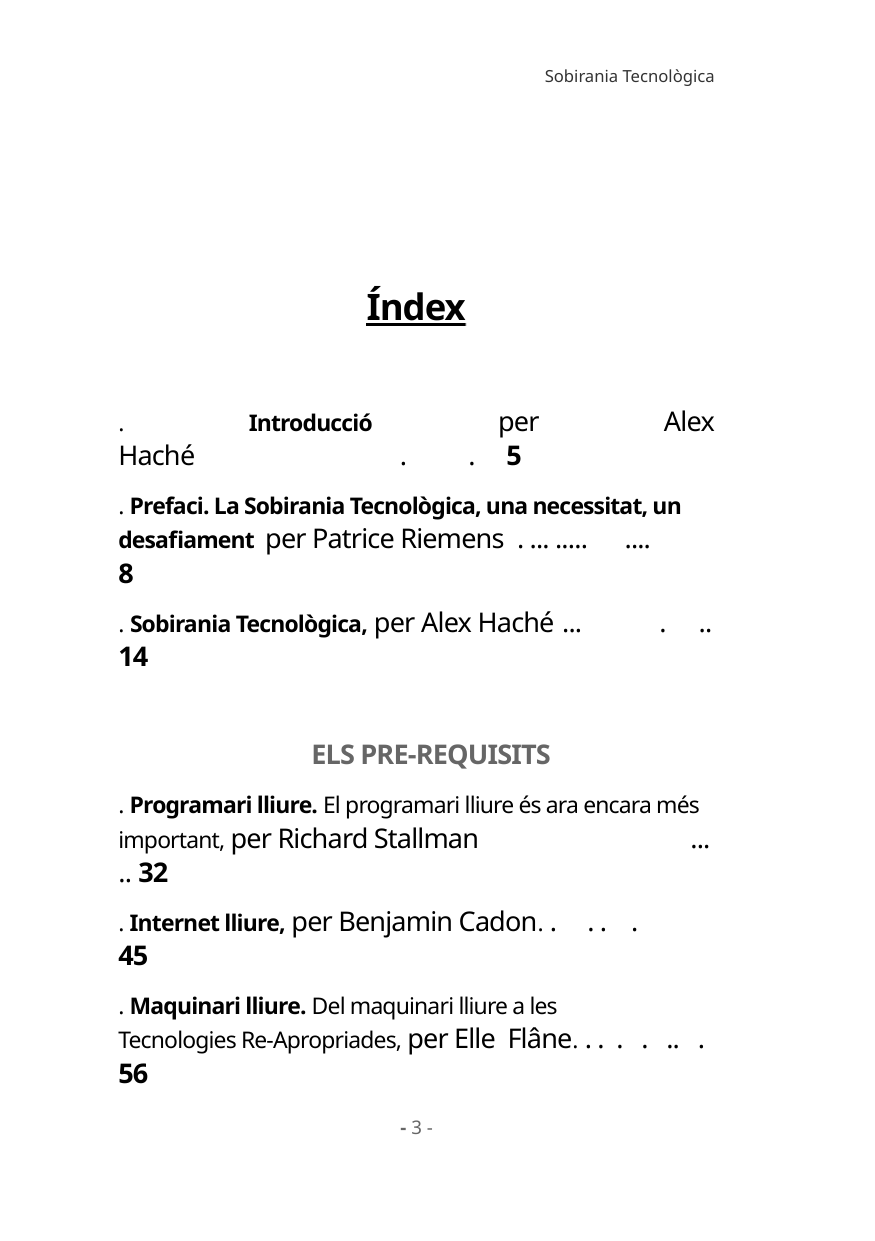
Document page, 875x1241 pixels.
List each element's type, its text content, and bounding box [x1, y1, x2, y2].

text . Programari lliure. El programari lliure és ara encara més important, per Richard Stallman ... .. 32 [118, 786, 714, 889]
text . Prefaci. La Sobirania Tecnològica, una necessitat, un desafiament per Patrice Riemens . ... ..... .... 8 [118, 487, 714, 590]
text . Sobirania Tecnològica, per Alex Haché ... . .. 14 [118, 605, 714, 673]
text . Internet lliure, per Benjamin Cadon. . . . . 45 [118, 904, 714, 972]
text . Introducció per Alex Haché . . 5 [118, 404, 714, 472]
text ELS PRE-REQUISITS [118, 737, 714, 772]
text . Maquinari lliure. Del maquinari lliure a les Tecnologies Re-Apropriades, per Elle Flâne. . . . . .. . 56 [118, 987, 714, 1090]
subtitle Índex [118, 282, 714, 331]
